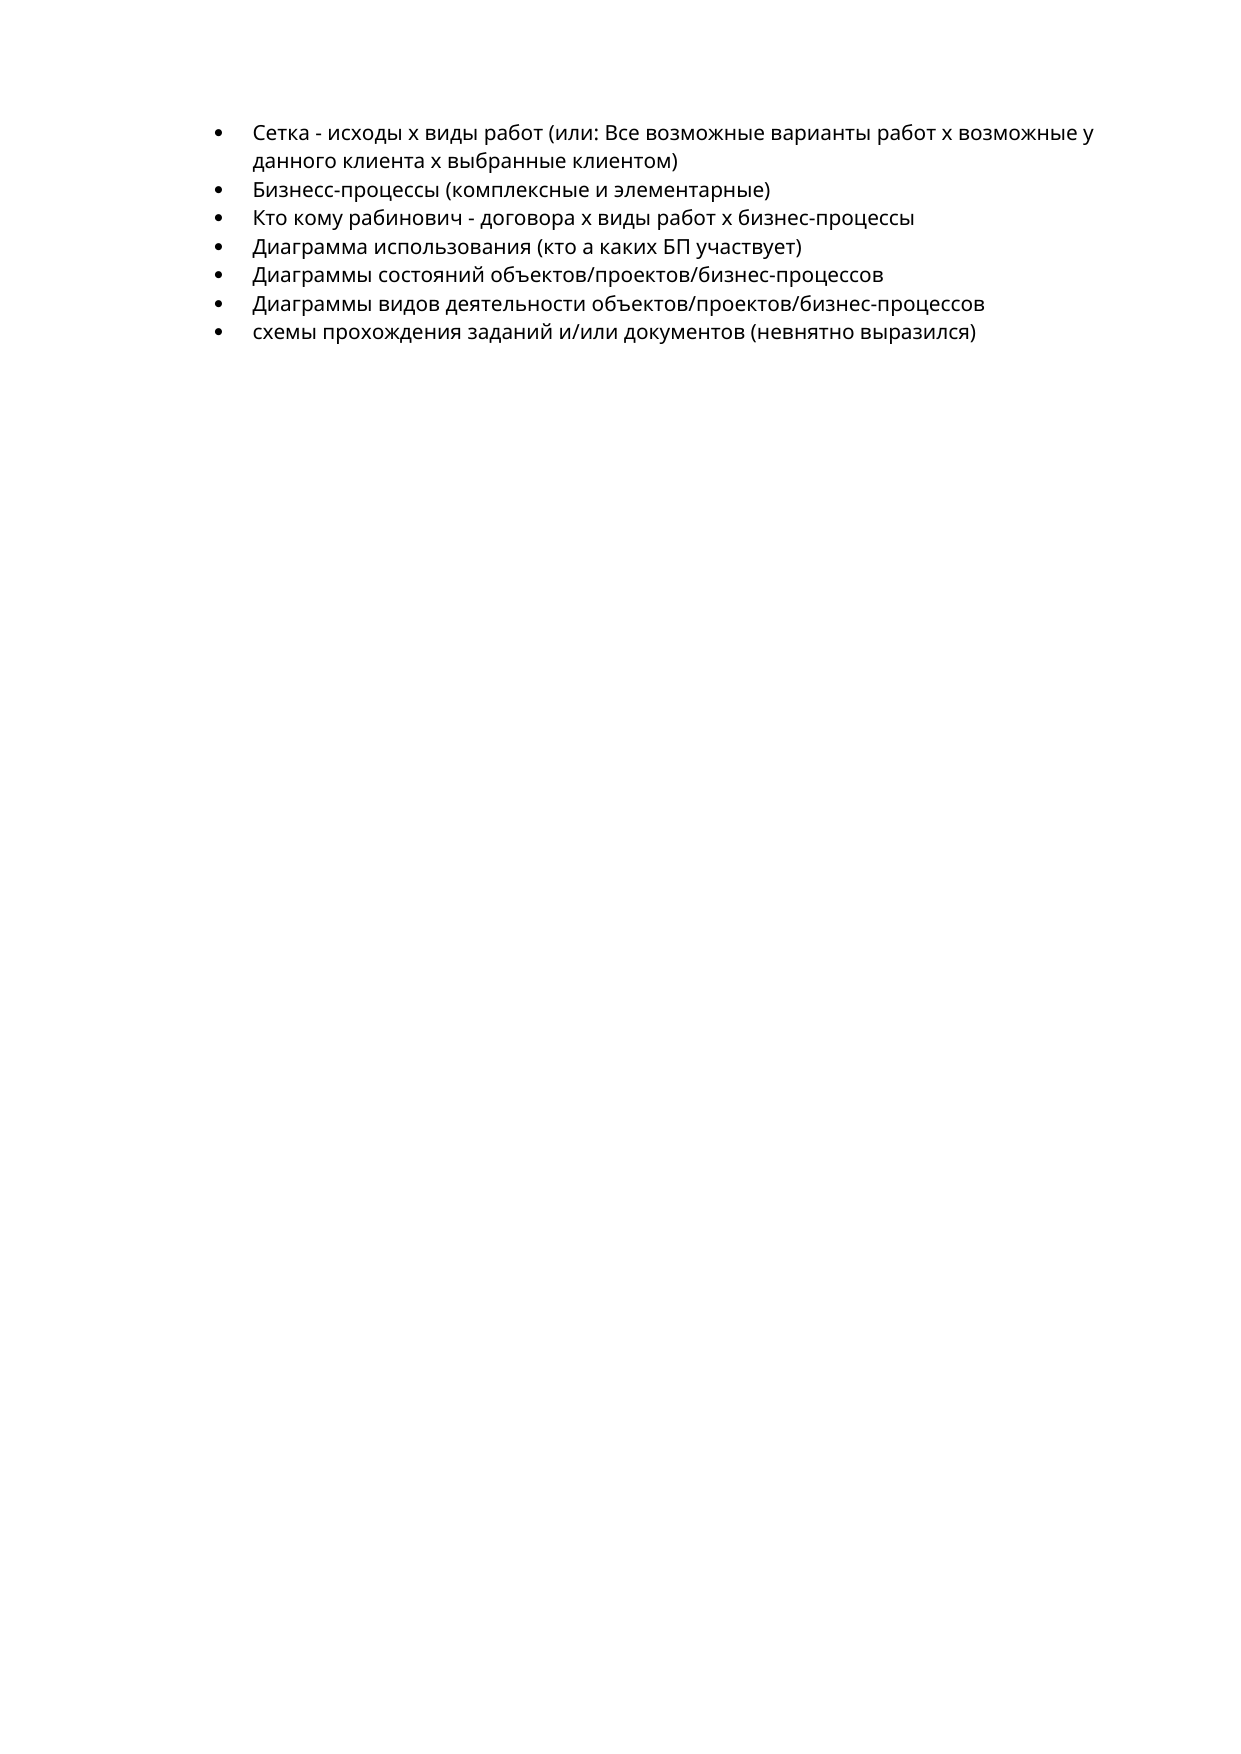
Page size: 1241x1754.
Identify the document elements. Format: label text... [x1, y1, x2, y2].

list Диаграмма использования (кто а каких БП участвует) [215, 232, 252, 260]
list Сетка - исходы x виды работ (или: Все возможные варианты работ x возможные у данного клиента x выбранные клиентом) [683, 118, 1152, 175]
list Кто кому рабинович - договора x виды работ x бизнес-процессы [215, 203, 1152, 232]
list Диаграмма использования (кто а каких БП участвует) [807, 232, 1152, 260]
list Бизнесс-процессы (комплексные и элементарные) [776, 175, 1152, 203]
list схемы прохождения заданий и/или документов (невнятно выразился) [982, 317, 1152, 346]
list Диаграммы видов деятельности объектов/проектов/бизнес-процессов [991, 289, 1152, 317]
list Диаграммы состояний объектов/проектов/бизнес-процессов [889, 260, 1152, 289]
list Бизнесс-процессы (комплексные и элементарные) [215, 175, 252, 203]
